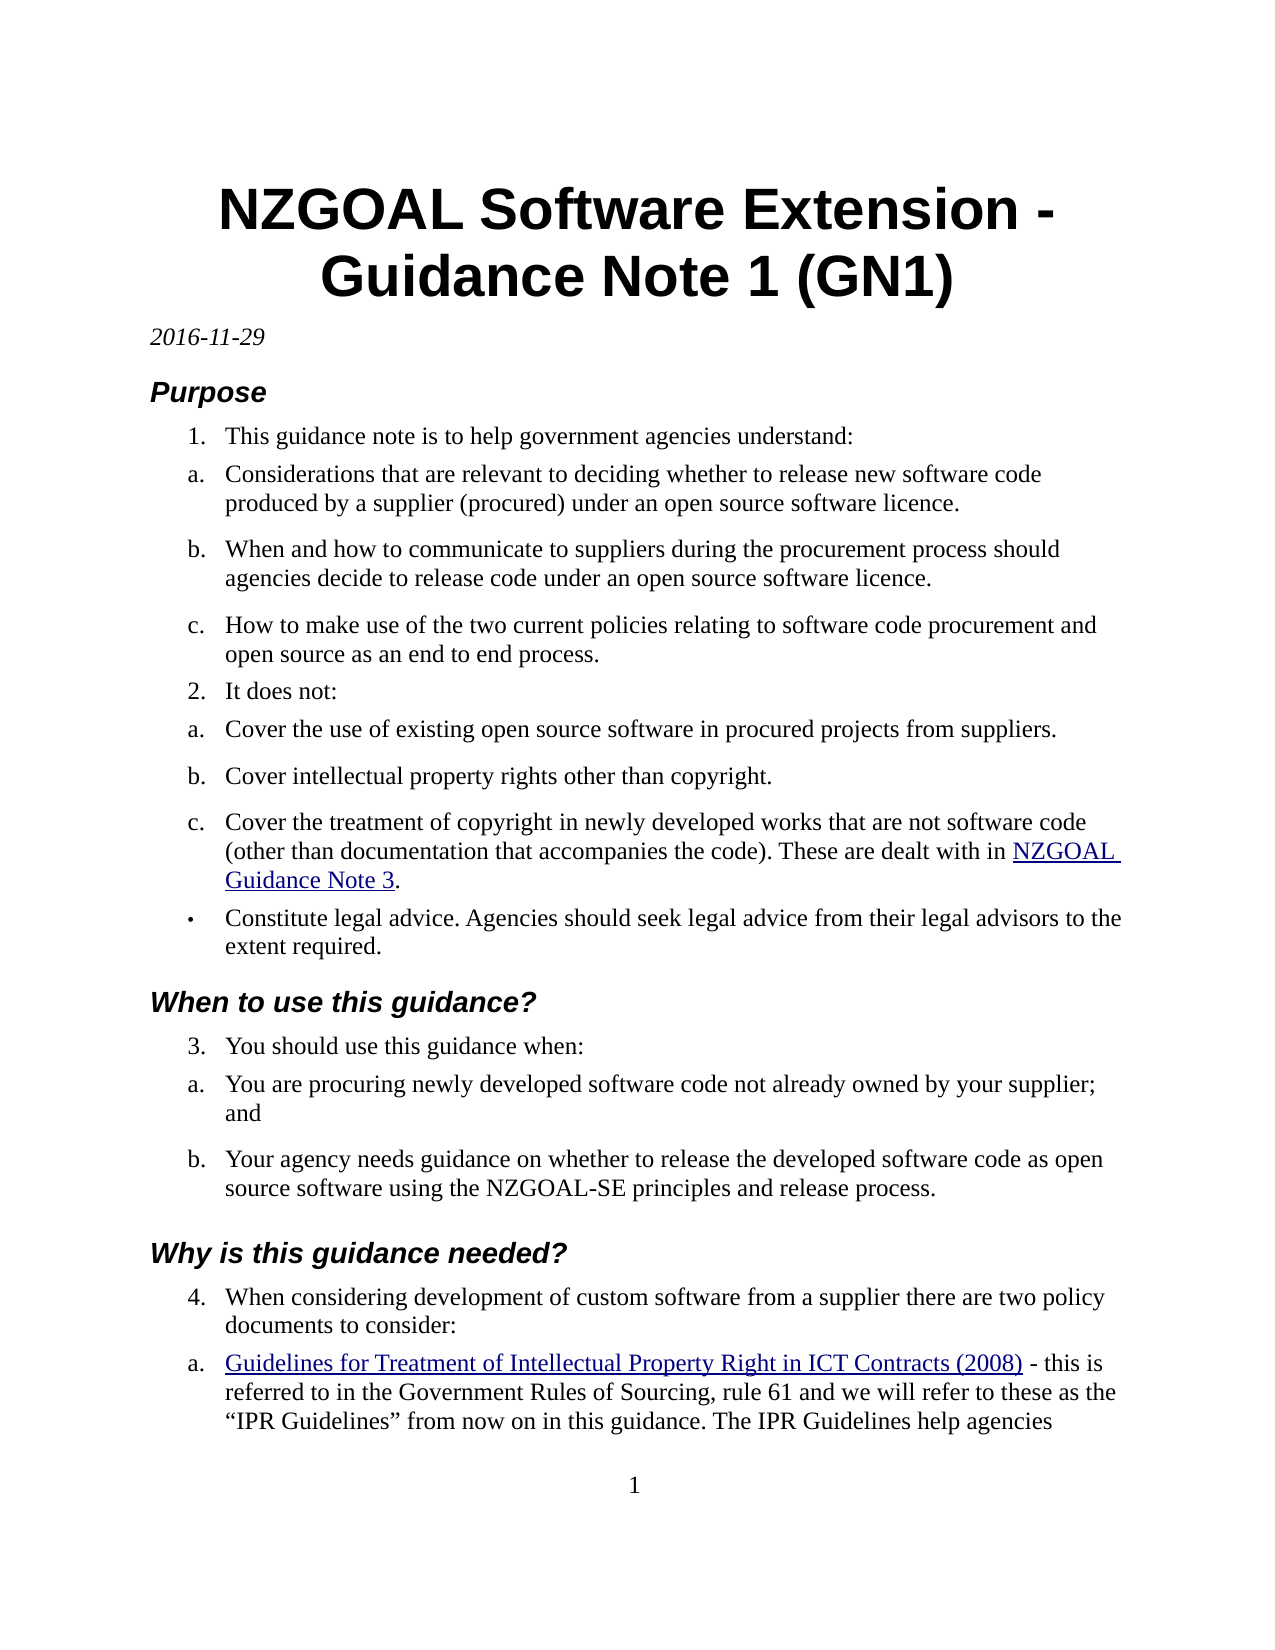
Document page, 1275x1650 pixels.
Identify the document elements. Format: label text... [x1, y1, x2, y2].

list Considerations that are relevant to deciding whether to release new software code produced by a supplier (procured) under an open source software licence. [187, 459, 1125, 517]
list This guidance note is to help government agencies understand: [187, 421, 1125, 450]
subtitle Purpose [150, 375, 1125, 409]
list You are procuring newly developed software code not already owned by your supplier; and [187, 1069, 1125, 1126]
subtitle Why is this guidance needed? [150, 1236, 1125, 1269]
list How to make use of the two current policies relating to software code procurement and open source as an end to end process. [187, 610, 1125, 667]
list Constitute legal advice. Agencies should seek legal advice from their legal advisors to the extent required. [187, 903, 1125, 960]
list Cover intellectual property rights other than copyright. [187, 761, 1125, 789]
text 2016-11-29 [150, 322, 1125, 350]
list Guidelines for Treatment of Intellectual Property Right in ICT Contracts (2008) - this is referred to in the Government Rules of Sourcing, rule 61 and we will refer to these as the “IPR Guidelines” from now on in this guidance. The IPR Guidelines help agencies [187, 1348, 1125, 1434]
subtitle When to use this guidance? [150, 985, 1125, 1019]
list You should use this guidance when: [187, 1031, 1125, 1060]
list When considering development of custom software from a supplier there are two policy documents to consider: [187, 1282, 1125, 1339]
list Your agency needs guidance on whether to release the developed software code as open source software using the NZGOAL-SE principles and release process. [187, 1144, 1125, 1202]
list It does not: [187, 676, 1125, 705]
list Cover the treatment of copyright in newly developed works that are not software code (other than documentation that accompanies the code). These are dealt with in NZGOAL Guidance Note 3. [187, 807, 1125, 894]
list When and how to communicate to suppliers during the procurement process should agencies decide to release code under an open source software licence. [187, 534, 1125, 592]
list Cover the use of existing open source software in procured projects from suppliers. [187, 714, 1125, 743]
title NZGOAL Software Extension - Guidance Note 1 (GN1) [150, 175, 1125, 309]
